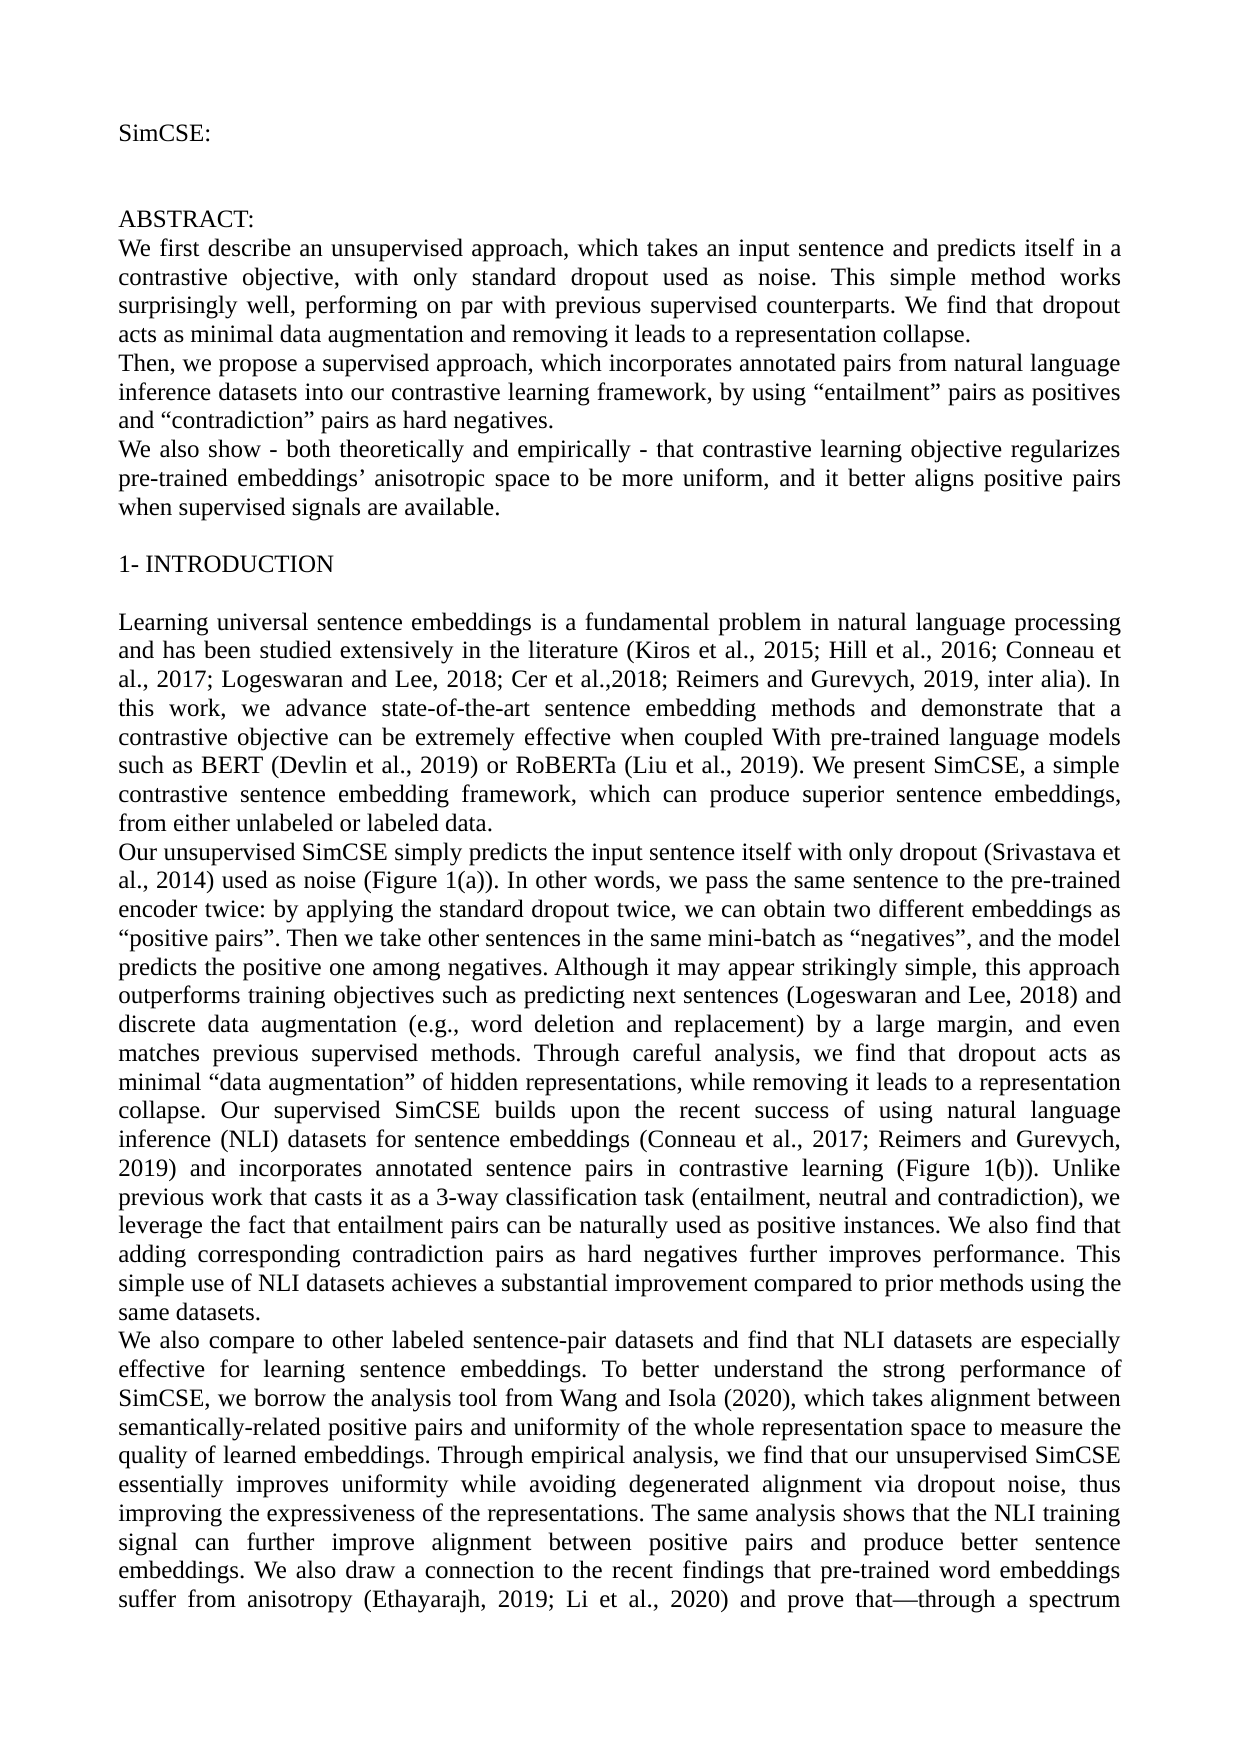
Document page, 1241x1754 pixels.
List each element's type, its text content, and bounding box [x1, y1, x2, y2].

text ABSTRACT: [118, 204, 1122, 233]
text We also show - both theoretically and empirically - that contrastive learning objective regularizes pre-trained embeddings’ anisotropic space to be more uniform, and it better aligns positive pairs when supervised signals are available. [118, 434, 1122, 521]
text SimCSE: [118, 118, 1122, 147]
text Learning universal sentence embeddings is a fundamental problem in natural language processing and has been studied extensively in the literature (Kiros et al., 2015; Hill et al., 2016; Conneau et al., 2017; Logeswaran and Lee, 2018; Cer et al.,2018; Reimers and Gurevych, 2019, inter alia). In this work, we advance state-of-the-art sentence embedding methods and demonstrate that a contrastive objective can be extremely effective when coupled With pre-trained language models such as BERT (Devlin et al., 2019) or RoBERTa (Liu et al., 2019). We present SimCSE, a simple contrastive sentence embedding framework, which can produce superior sentence embeddings, from either unlabeled or labeled data. [118, 607, 1122, 837]
text Then, we propose a supervised approach, which incorporates annotated pairs from natural language inference datasets into our contrastive learning framework, by using “entailment” pairs as positives and “contradiction” pairs as hard negatives. [118, 348, 1122, 434]
text 1- INTRODUCTION [118, 549, 1122, 578]
text We also compare to other labeled sentence-pair datasets and find that NLI datasets are especially effective for learning sentence embeddings. To better understand the strong performance of SimCSE, we borrow the analysis tool from Wang and Isola (2020), which takes alignment between semantically-related positive pairs and uniformity of the whole representation space to measure the quality of learned embeddings. Through empirical analysis, we find that our unsupervised SimCSE essentially improves uniformity while avoiding degenerated alignment via dropout noise, thus improving the expressiveness of the representations. The same analysis shows that the NLI training signal can further improve alignment between positive pairs and produce better sentence embeddings. We also draw a connection to the recent findings that pre-trained word embeddings suffer from anisotropy (Ethayarajh, 2019; Li et al., 2020) and prove that—through a spectrum [118, 1326, 1122, 1613]
text Our unsupervised SimCSE simply predicts the input sentence itself with only dropout (Srivastava et al., 2014) used as noise (Figure 1(a)). In other words, we pass the same sentence to the pre-trained encoder twice: by applying the standard dropout twice, we can obtain two different embeddings as “positive pairs”. Then we take other sentences in the same mini-batch as “negatives”, and the model predicts the positive one among negatives. Although it may appear strikingly simple, this approach outperforms training objectives such as predicting next sentences (Logeswaran and Lee, 2018) and discrete data augmentation (e.g., word deletion and replacement) by a large margin, and even matches previous supervised methods. Through careful analysis, we find that dropout acts as minimal “data augmentation” of hidden representations, while removing it leads to a representation collapse. Our supervised SimCSE builds upon the recent success of using natural language inference (NLI) datasets for sentence embeddings (Conneau et al., 2017; Reimers and Gurevych, 2019) and incorporates annotated sentence pairs in contrastive learning (Figure 1(b)). Unlike previous work that casts it as a 3-way classification task (entailment, neutral and contradiction), we leverage the fact that entailment pairs can be naturally used as positive instances. We also find that adding corresponding contradiction pairs as hard negatives further improves performance. This simple use of NLI datasets achieves a substantial improvement compared to prior methods using the same datasets. [118, 837, 1122, 1326]
text We first describe an unsupervised approach, which takes an input sentence and predicts itself in a contrastive objective, with only standard dropout used as noise. This simple method works surprisingly well, performing on par with previous supervised counterparts. We find that dropout acts as minimal data augmentation and removing it leads to a representation collapse. [118, 233, 1122, 348]
